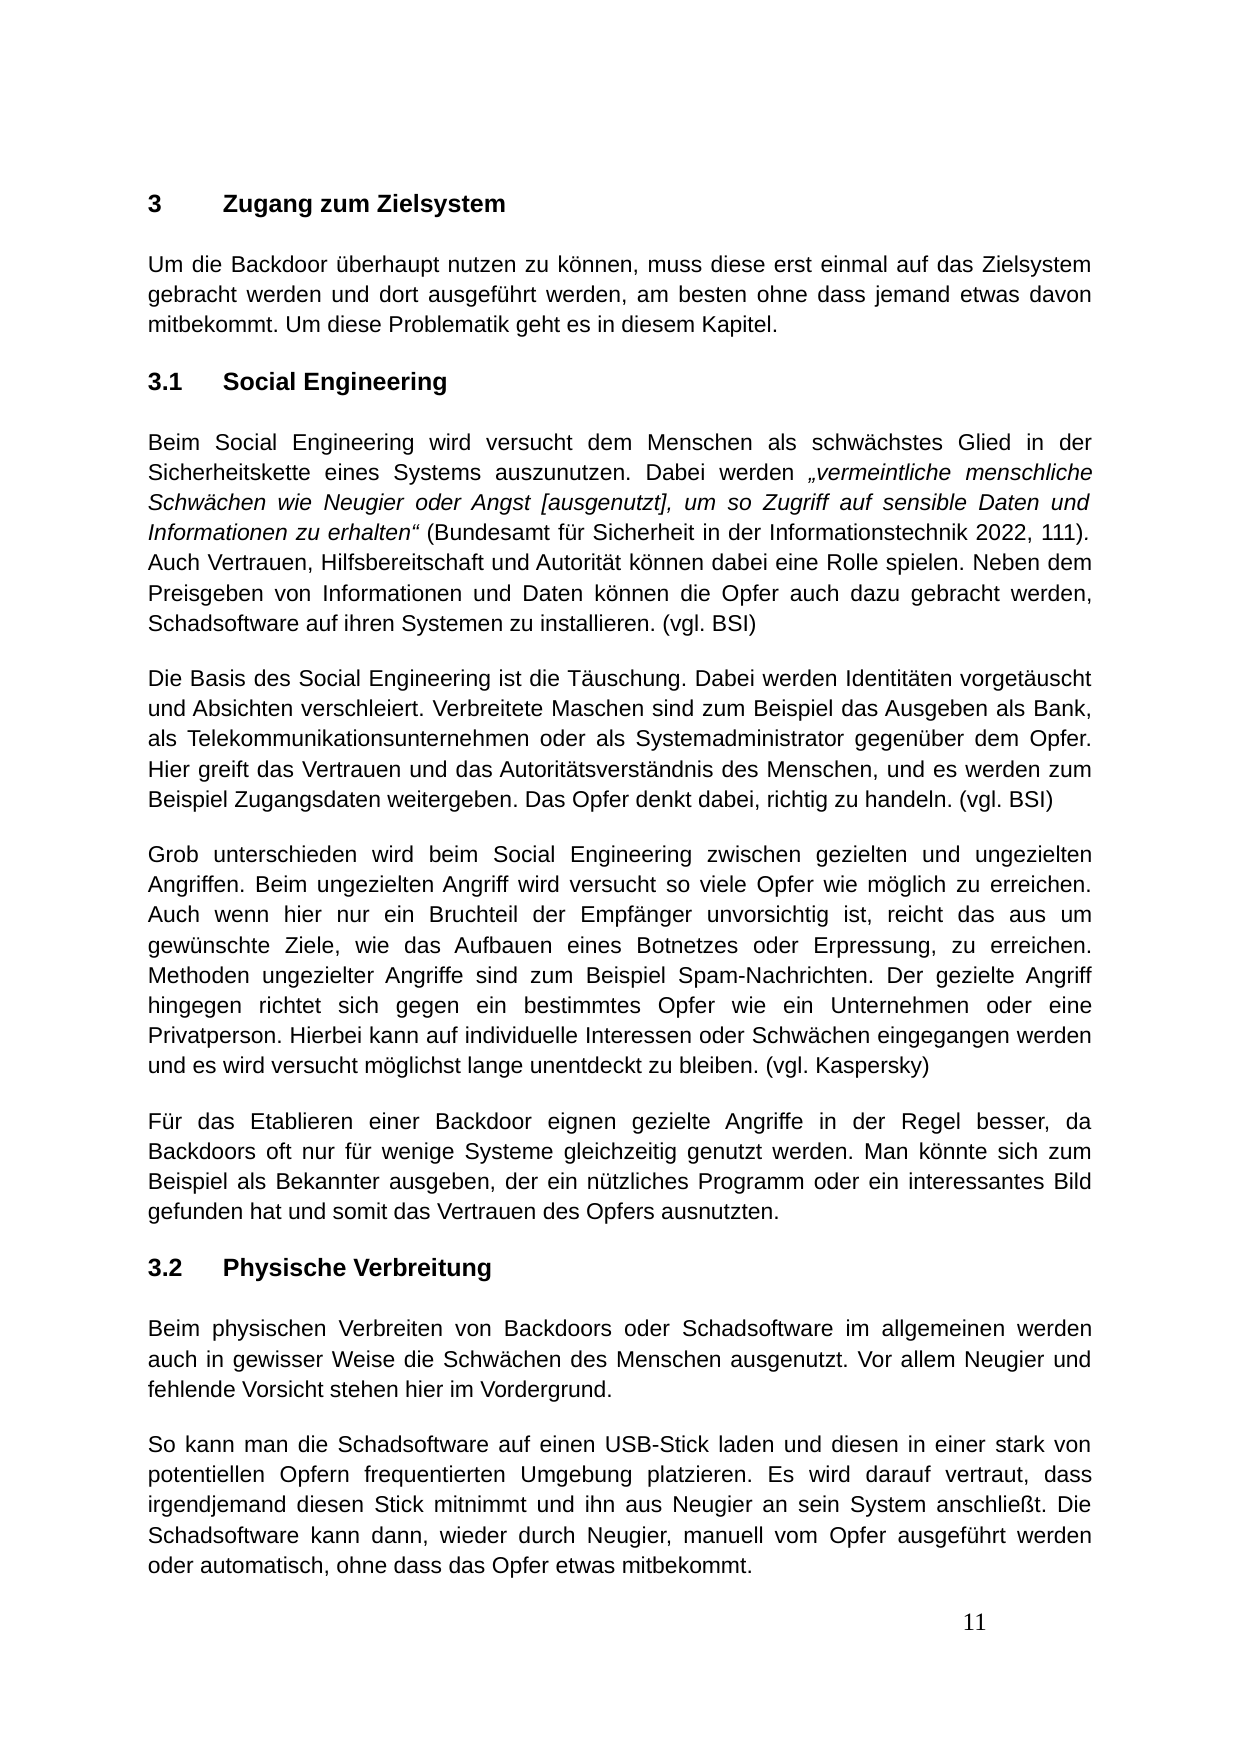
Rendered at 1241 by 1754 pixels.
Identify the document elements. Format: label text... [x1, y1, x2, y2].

text Um die Backdoor überhaupt nutzen zu können, muss diese erst einmal auf das Zielsystem gebracht werden und dort ausgeführt werden, am besten ohne dass jemand etwas davon mitbekommt. Um diese Problematik geht es in diesem Kapitel. [148, 251, 1093, 338]
text Beim Social Engineering wird versucht dem Menschen als schwächstes Glied in der Sicherheitskette eines Systems auszunutzen. Dabei werden „vermeintliche menschliche Schwächen wie Neugier oder Angst [ausgenutzt], um so Zugriff auf sensible Daten und Informationen zu erhalten“ (Bundesamt für Sicherheit in der Informationstechnik 2022, 111). Auch Vertrauen, Hilfsbereitschaft und Autorität können dabei eine Rolle spielen. Neben dem Preisgeben von Informationen und Daten können die Opfer auch dazu gebracht werden, Schadsoftware auf ihren Systemen zu installieren. (vgl. BSI) [148, 428, 1093, 636]
text So kann man die Schadsoftware auf einen USB-Stick laden und diesen in einer stark von potentiellen Opfern frequentierten Umgebung platzieren. Es wird darauf vertraut, dass irgendjemand diesen Stick mitnimmt und ihn aus Neugier an sein System anschließt. Die Schadsoftware kann dann, wieder durch Neugier, manuell vom Opfer ausgeführt werden oder automatisch, ohne dass das Opfer etwas mitbekommt. [148, 1431, 1093, 1578]
subtitle Zugang zum Zielsystem [148, 189, 1093, 218]
subtitle Social Engineering [148, 367, 1093, 395]
text Für das Etablieren einer Backdoor eignen gezielte Angriffe in der Regel besser, da Backdoors oft nur für wenige Systeme gleichzeitig genutzt werden. Man könnte sich zum Beispiel als Bekannter ausgeben, der ein nützliches Programm oder ein interessantes Bild gefunden hat und somit das Vertrauen des Opfers ausnutzten. [148, 1108, 1093, 1224]
text Beim physischen Verbreiten von Backdoors oder Schadsoftware im allgemeinen werden auch in gewisser Weise die Schwächen des Menschen ausgenutzt. Vor allem Neugier und fehlende Vorsicht stehen hier im Vordergrund. [148, 1315, 1093, 1402]
text Grob unterschieden wird beim Social Engineering zwischen gezielten und ungezielten Angriffen. Beim ungezielten Angriff wird versucht so viele Opfer wie möglich zu erreichen. Auch wenn hier nur ein Bruchteil der Empfänger unvorsichtig ist, reicht das aus um gewünschte Ziele, wie das Aufbauen eines Botnetzes oder Erpressung, zu erreichen. Methoden ungezielter Angriffe sind zum Beispiel Spam-Nachrichten. Der gezielte Angriff hingegen richtet sich gegen ein bestimmtes Opfer wie ein Unternehmen oder eine Privatperson. Hierbei kann auf individuelle Interessen oder Schwächen eingegangen werden und es wird versucht möglichst lange unentdeckt zu bleiben. (vgl. Kaspersky) [148, 841, 1093, 1079]
text Die Basis des Social Engineering ist die Täuschung. Dabei werden Identitäten vorgetäuscht und Absichten verschleiert. Verbreitete Maschen sind zum Beispiel das Ausgeben als Bank, als Telekommunikationsunternehmen oder als Systemadministrator gegenüber dem Opfer. Hier greift das Vertrauen und das Autoritätsverständnis des Menschen, und es werden zum Beispiel Zugangsdaten weitergeben. Das Opfer denkt dabei, richtig zu handeln. (vgl. BSI) [148, 665, 1093, 812]
subtitle Physische Verbreitung [148, 1253, 1093, 1282]
